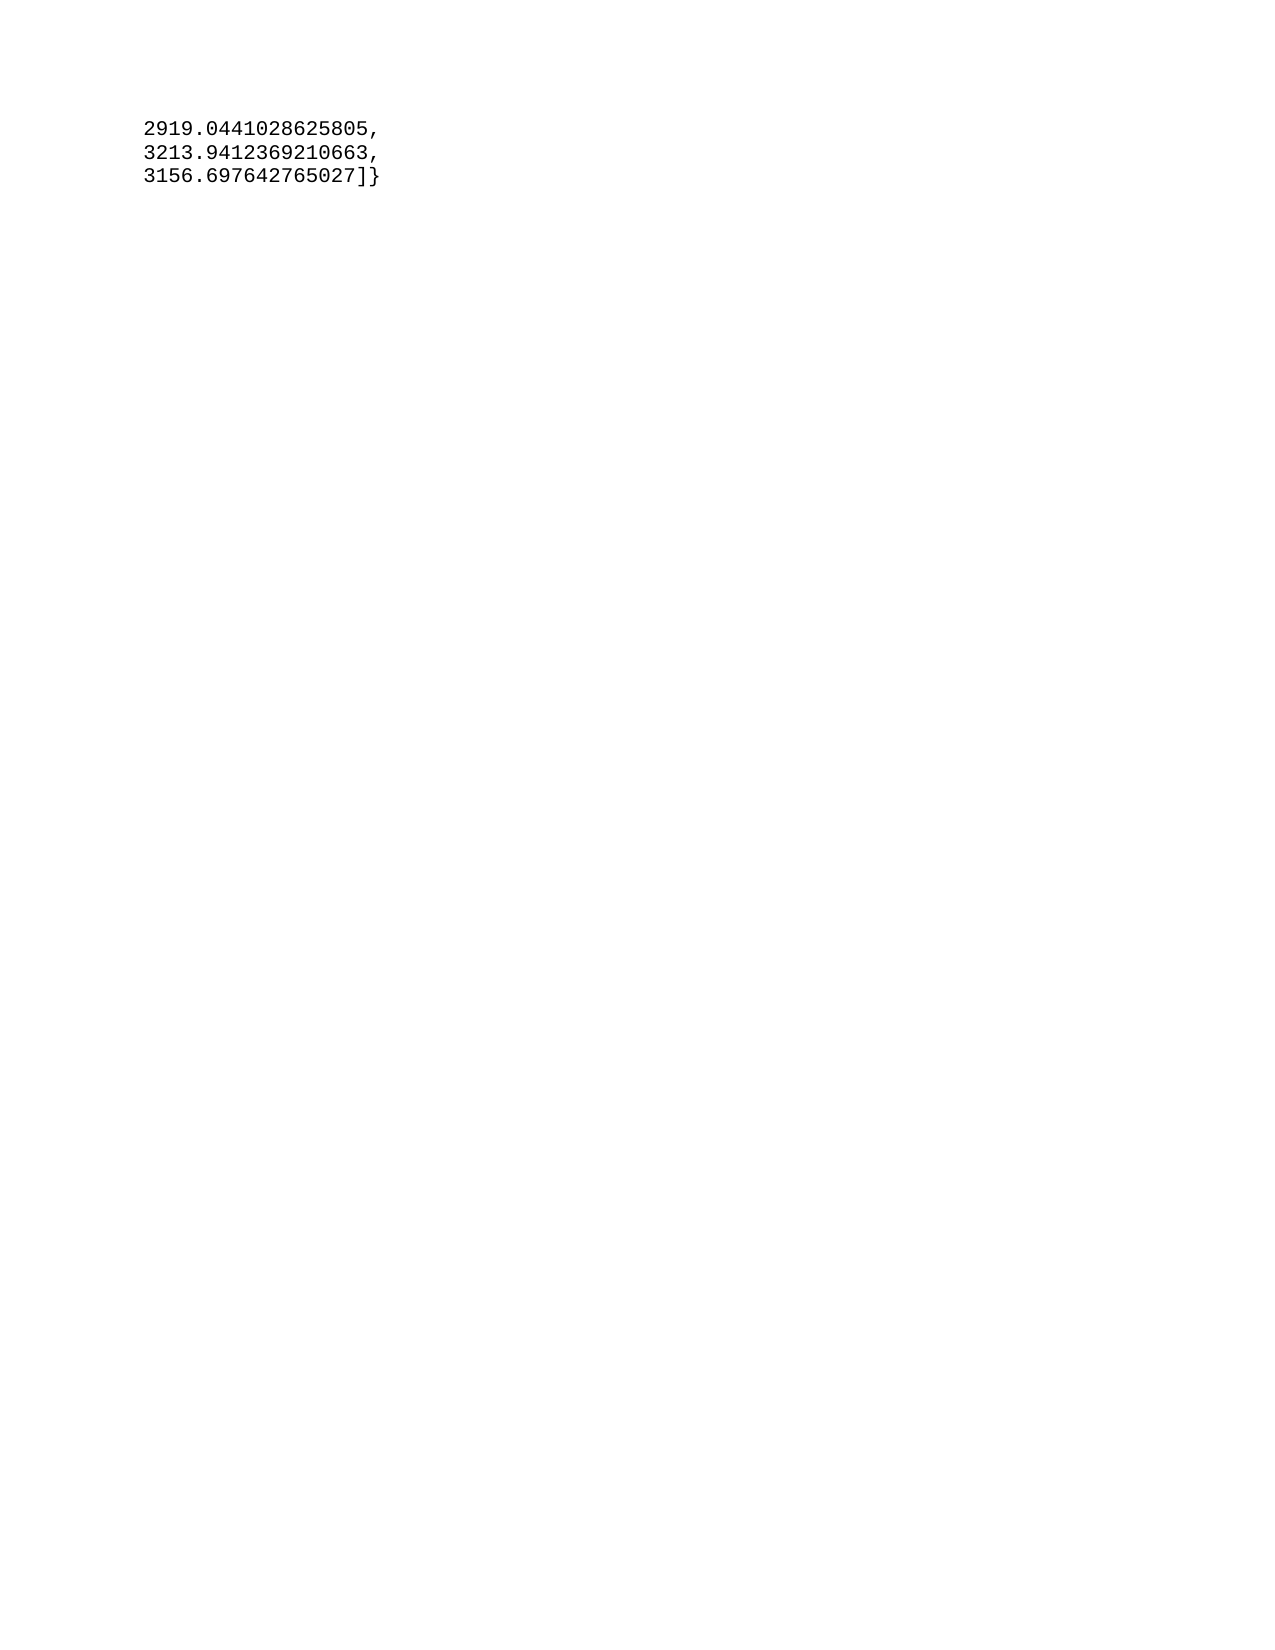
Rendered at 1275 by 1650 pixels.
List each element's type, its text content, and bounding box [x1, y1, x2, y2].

text 3156.697642765027]} [118, 165, 1157, 189]
text 3213.9412369210663, [118, 142, 1157, 165]
text 2919.0441028625805, [118, 118, 1157, 142]
